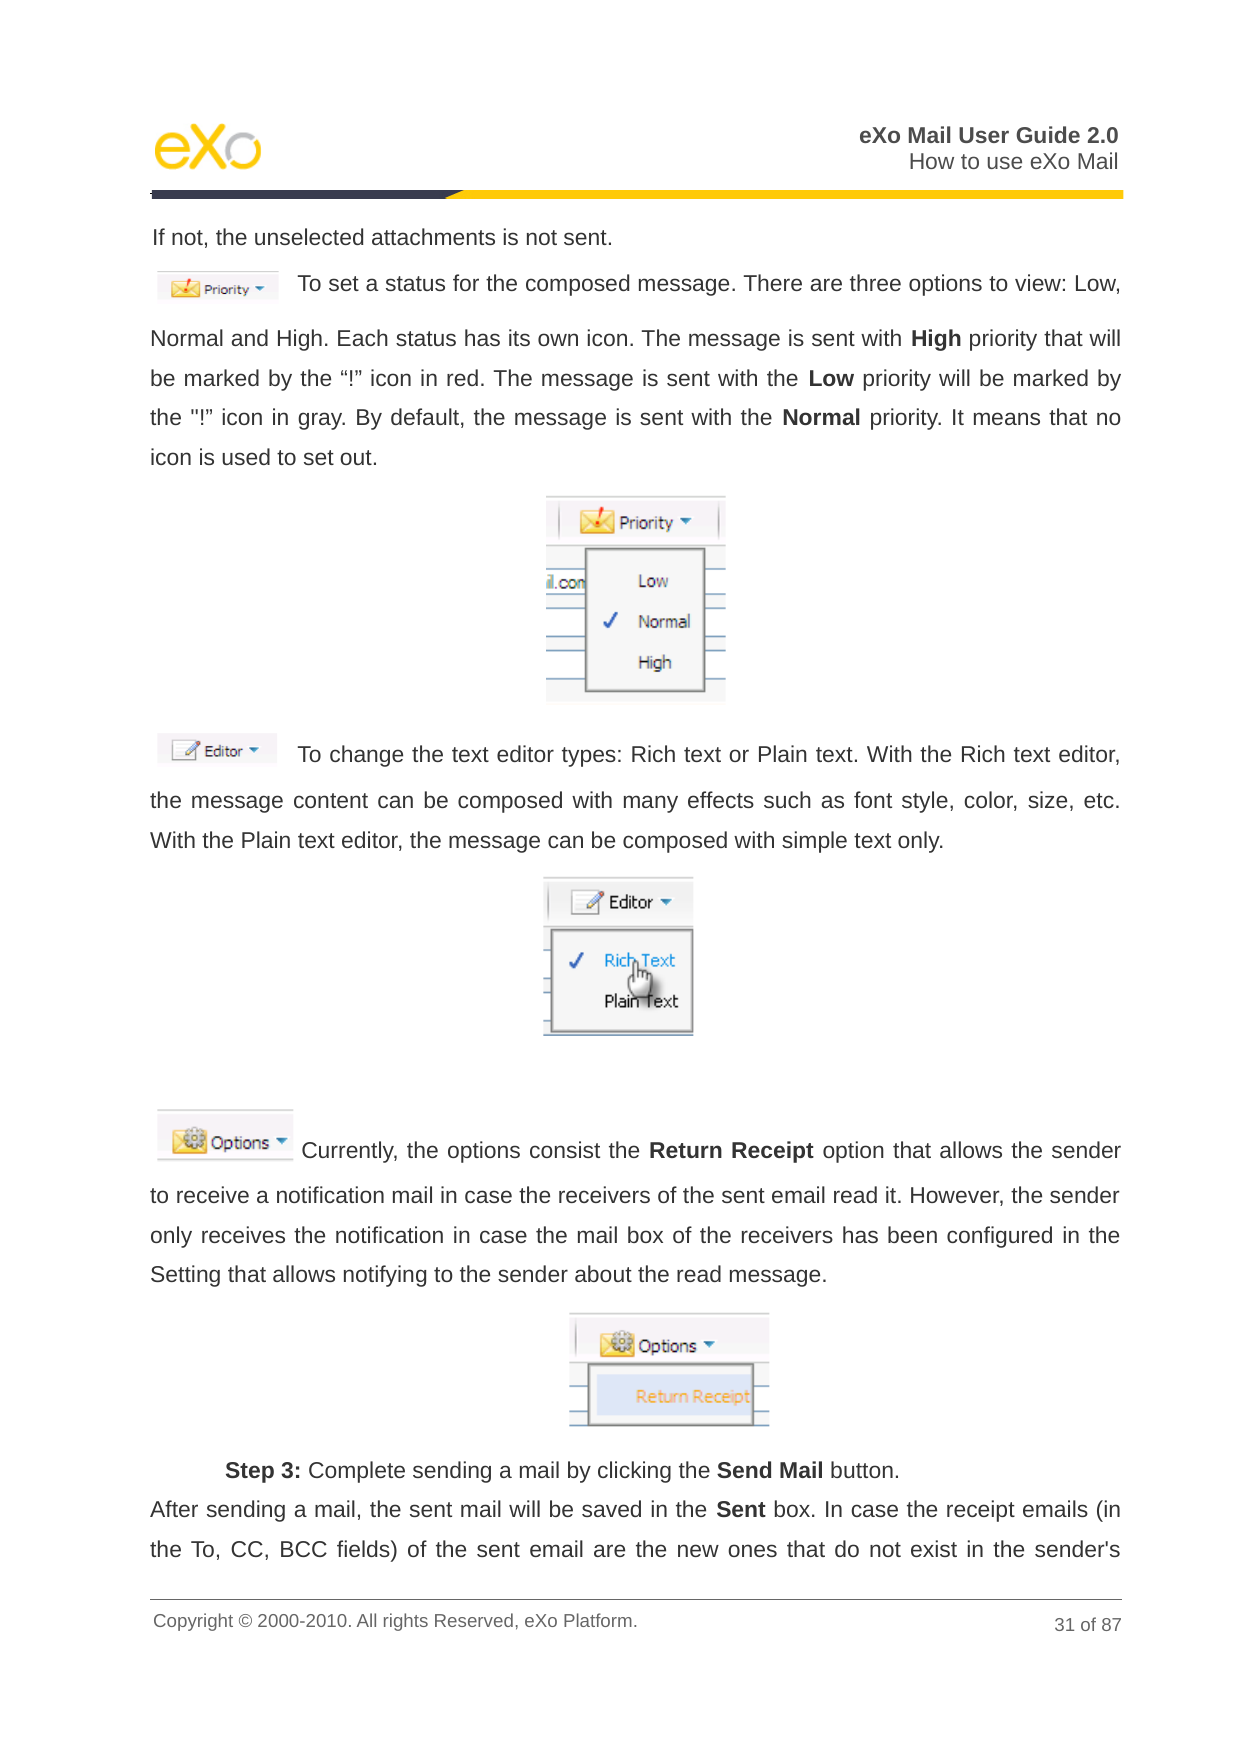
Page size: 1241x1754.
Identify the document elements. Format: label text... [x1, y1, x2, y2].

text To change the text editor types: Rich text or Plain text. With the Rich text editor, the message content can be composed with many effects such as font style, color, size, etc. With the Plain text editor, the message can be composed with simple text only. [150, 491, 1122, 853]
text After sending a mail, the sent mail will be saved in the Sent box. In case the receipt emails (in the To, CC, BCC fields) of the sent email are the new ones that do not exist in the sender's [150, 1496, 1122, 1562]
text If not, the unselected attachments is not sent. [152, 223, 1122, 250]
picture [543, 871, 694, 1036]
picture [157, 732, 278, 767]
text To set a status for the composed message. There are three options to view: Low, Normal and High. Each status has its own icon. The message is sent with High priority that will be marked by the “!” icon in red. The message is sent with the Low priority will be marked by the ''!” icon in gray. By default, the message is sent with the Normal priority. It means that no icon is used to set out. [150, 263, 1122, 470]
picture [151, 190, 1124, 199]
text Currently, the options consist the Return Receipt option that allows the sender to receive a notification mail in case the receivers of the sent email read it. However, the sender only receives the notification in case the mail box of the receivers has been configured in the Setting that allows notifying to the sender about the read message. [150, 1101, 1122, 1287]
picture [155, 123, 262, 170]
picture [157, 1108, 294, 1162]
picture [546, 490, 726, 705]
list Step 3: Complete sending a mail by clicking the Send Mail button. [187, 1308, 1122, 1483]
picture [569, 1311, 770, 1436]
picture [157, 270, 279, 305]
